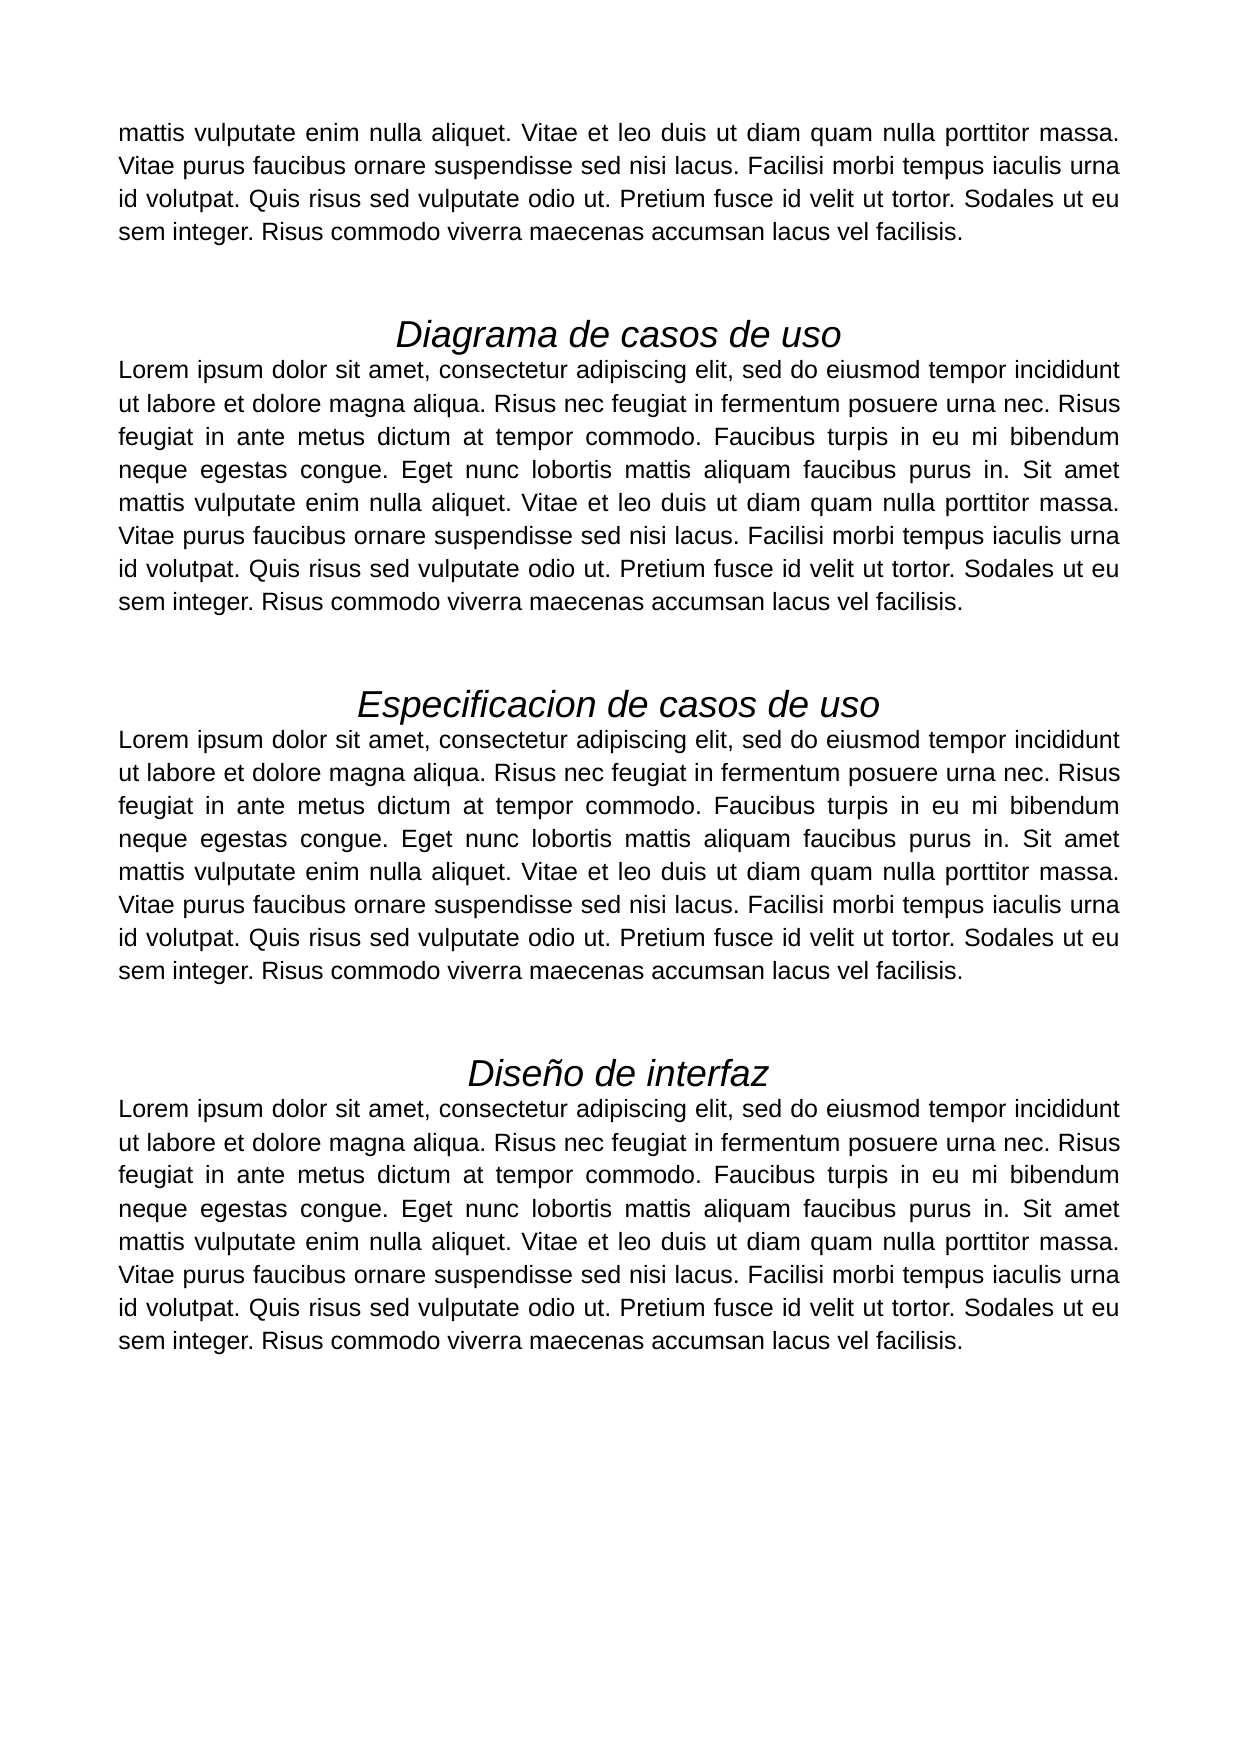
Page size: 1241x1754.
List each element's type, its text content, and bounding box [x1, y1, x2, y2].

text Diagrama de casos de uso [118, 312, 1122, 356]
text mattis vulputate enim nulla aliquet. Vitae et leo duis ut diam quam nulla porttitor massa. Vitae purus faucibus ornare suspendisse sed nisi lacus. Facilisi morbi tempus iaculis urna id volutpat. Quis risus sed vulputate odio ut. Pretium fusce id velit ut tortor. Sodales ut eu sem integer. Risus commodo viverra maecenas accumsan lacus vel facilisis. [118, 118, 1122, 246]
text Lorem ipsum dolor sit amet, consectetur adipiscing elit, sed do eiusmod tempor incididunt ut labore et dolore magna aliqua. Risus nec feugiat in fermentum posuere urna nec. Risus feugiat in ante metus dictum at tempor commodo. Faucibus turpis in eu mi bibendum neque egestas congue. Eget nunc lobortis mattis aliquam faucibus purus in. Sit amet mattis vulputate enim nulla aliquet. Vitae et leo duis ut diam quam nulla porttitor massa. Vitae purus faucibus ornare suspendisse sed nisi lacus. Facilisi morbi tempus iaculis urna id volutpat. Quis risus sed vulputate odio ut. Pretium fusce id velit ut tortor. Sodales ut eu sem integer. Risus commodo viverra maecenas accumsan lacus vel facilisis. [118, 1094, 1122, 1354]
text Especificacion de casos de uso [118, 682, 1122, 725]
text Lorem ipsum dolor sit amet, consectetur adipiscing elit, sed do eiusmod tempor incididunt ut labore et dolore magna aliqua. Risus nec feugiat in fermentum posuere urna nec. Risus feugiat in ante metus dictum at tempor commodo. Faucibus turpis in eu mi bibendum neque egestas congue. Eget nunc lobortis mattis aliquam faucibus purus in. Sit amet mattis vulputate enim nulla aliquet. Vitae et leo duis ut diam quam nulla porttitor massa. Vitae purus faucibus ornare suspendisse sed nisi lacus. Facilisi morbi tempus iaculis urna id volutpat. Quis risus sed vulputate odio ut. Pretium fusce id velit ut tortor. Sodales ut eu sem integer. Risus commodo viverra maecenas accumsan lacus vel facilisis. [118, 725, 1122, 985]
text Lorem ipsum dolor sit amet, consectetur adipiscing elit, sed do eiusmod tempor incididunt ut labore et dolore magna aliqua. Risus nec feugiat in fermentum posuere urna nec. Risus feugiat in ante metus dictum at tempor commodo. Faucibus turpis in eu mi bibendum neque egestas congue. Eget nunc lobortis mattis aliquam faucibus purus in. Sit amet mattis vulputate enim nulla aliquet. Vitae et leo duis ut diam quam nulla porttitor massa. Vitae purus faucibus ornare suspendisse sed nisi lacus. Facilisi morbi tempus iaculis urna id volutpat. Quis risus sed vulputate odio ut. Pretium fusce id velit ut tortor. Sodales ut eu sem integer. Risus commodo viverra maecenas accumsan lacus vel facilisis. [118, 356, 1122, 615]
text Diseño de interfaz [118, 1051, 1122, 1094]
